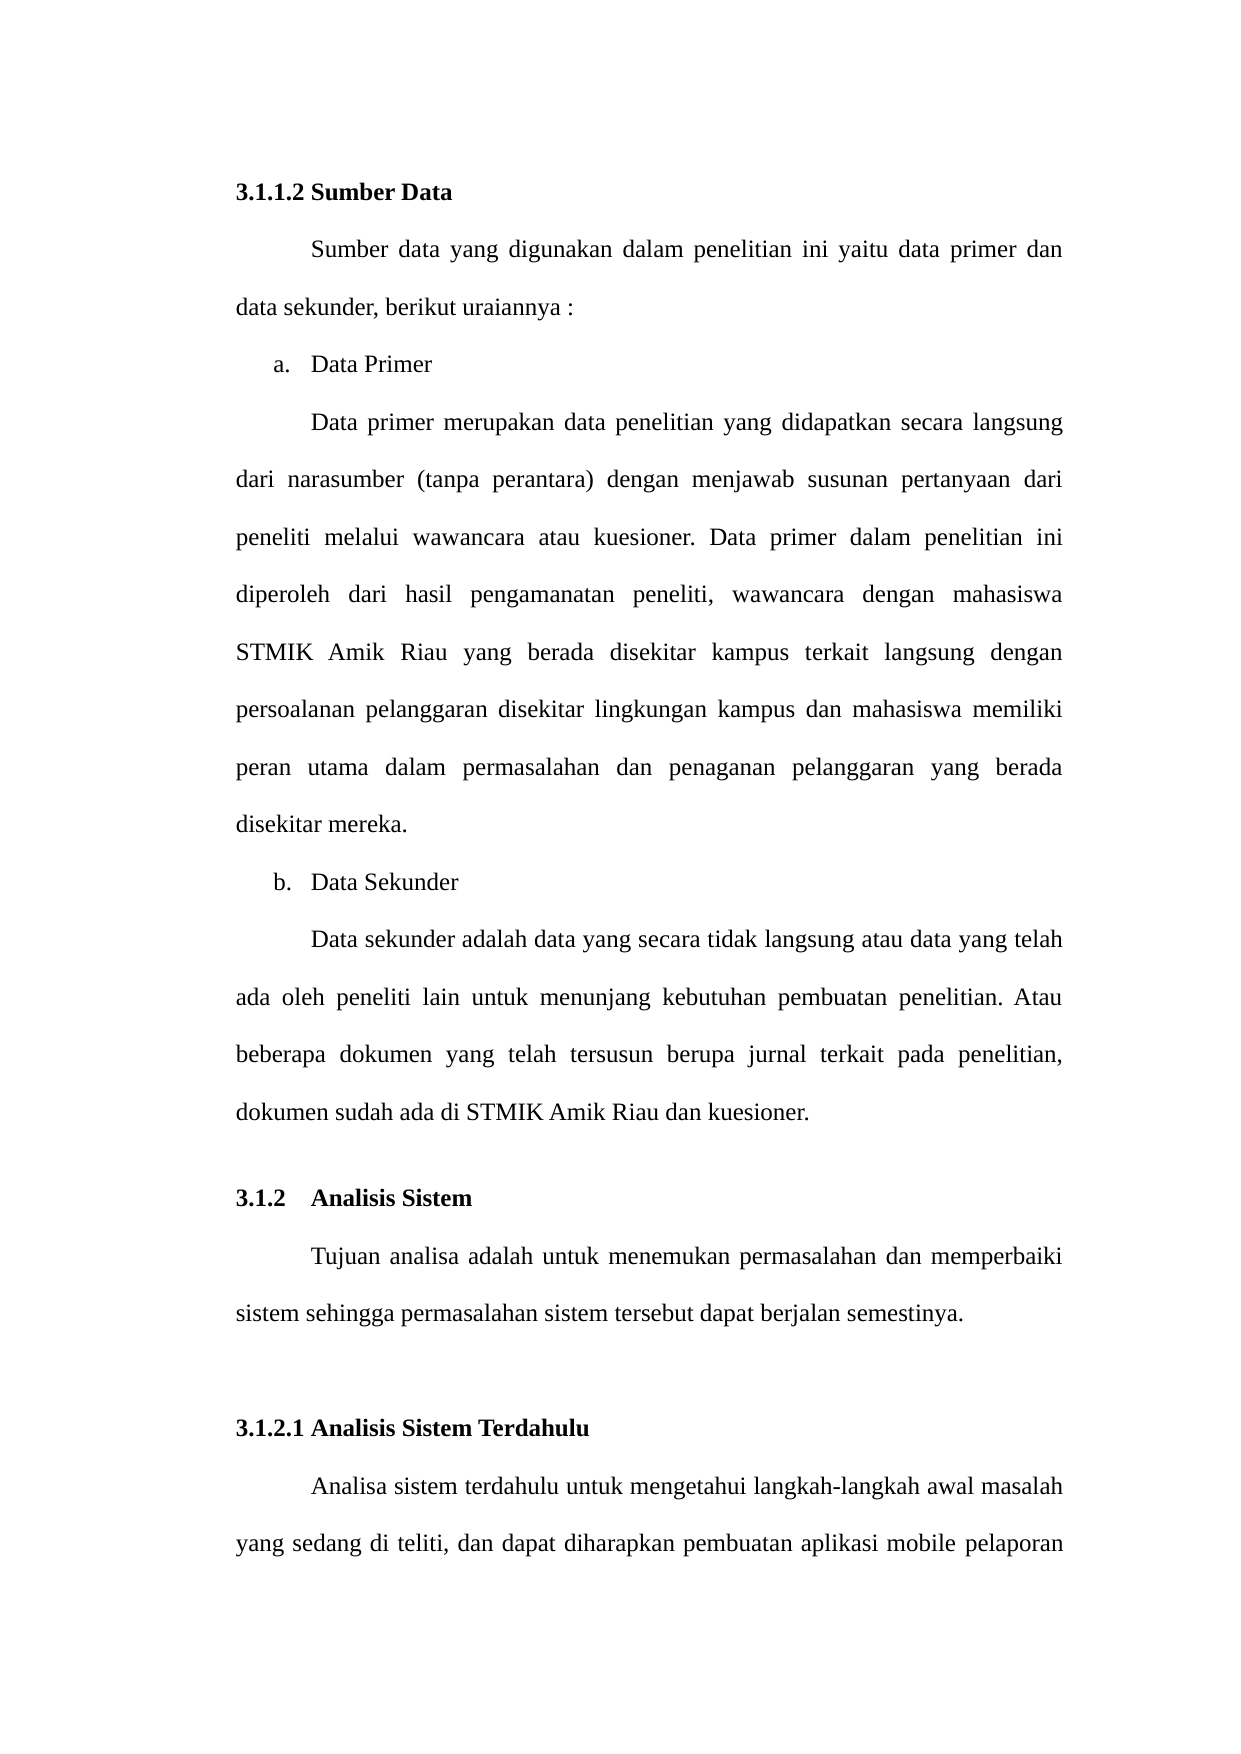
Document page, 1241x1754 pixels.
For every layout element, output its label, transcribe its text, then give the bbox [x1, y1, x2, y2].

text Data sekunder adalah data yang secara tidak langsung atau data yang telah ada oleh peneliti lain untuk menunjang kebutuhan pembuatan penelitian. Atau beberapa dokumen yang telah tersusun berupa jurnal terkait pada penelitian, dokumen sudah ada di STMIK Amik Riau dan kuesioner. [236, 924, 1063, 1126]
list 3.1.2 Analisis Sistem [236, 1183, 1063, 1212]
text Data primer merupakan data penelitian yang didapatkan secara langsung dari narasumber (tanpa perantara) dengan menjawab susunan pertanyaan dari peneliti melalui wawancara atau kuesioner. Data primer dalam penelitian ini diperoleh dari hasil pengamanatan peneliti, wawancara dengan mahasiswa STMIK Amik Riau yang berada disekitar kampus terkait langsung dengan persoalanan pelanggaran disekitar lingkungan kampus dan mahasiswa memiliki peran utama dalam permasalahan dan penaganan pelanggaran yang berada disekitar mereka. [236, 407, 1063, 838]
list Data Primer [273, 349, 1063, 378]
list Data Sekunder [273, 867, 1063, 896]
text 3.1.2.1 Analisis Sistem Terdahulu [236, 1413, 1063, 1442]
text Analisa sistem terdahulu untuk mengetahui langkah-langkah awal masalah yang sedang di teliti, dan dapat diharapkan pembuatan aplikasi mobile pelaporan [236, 1471, 1063, 1557]
text 3.1.1.2 Sumber Data [236, 177, 1063, 206]
text Sumber data yang digunakan dalam penelitian ini yaitu data primer dan data sekunder, berikut uraiannya : [236, 234, 1063, 321]
text Tujuan analisa adalah untuk menemukan permasalahan dan memperbaiki sistem sehingga permasalahan sistem tersebut dapat berjalan semestinya. [236, 1241, 1063, 1327]
